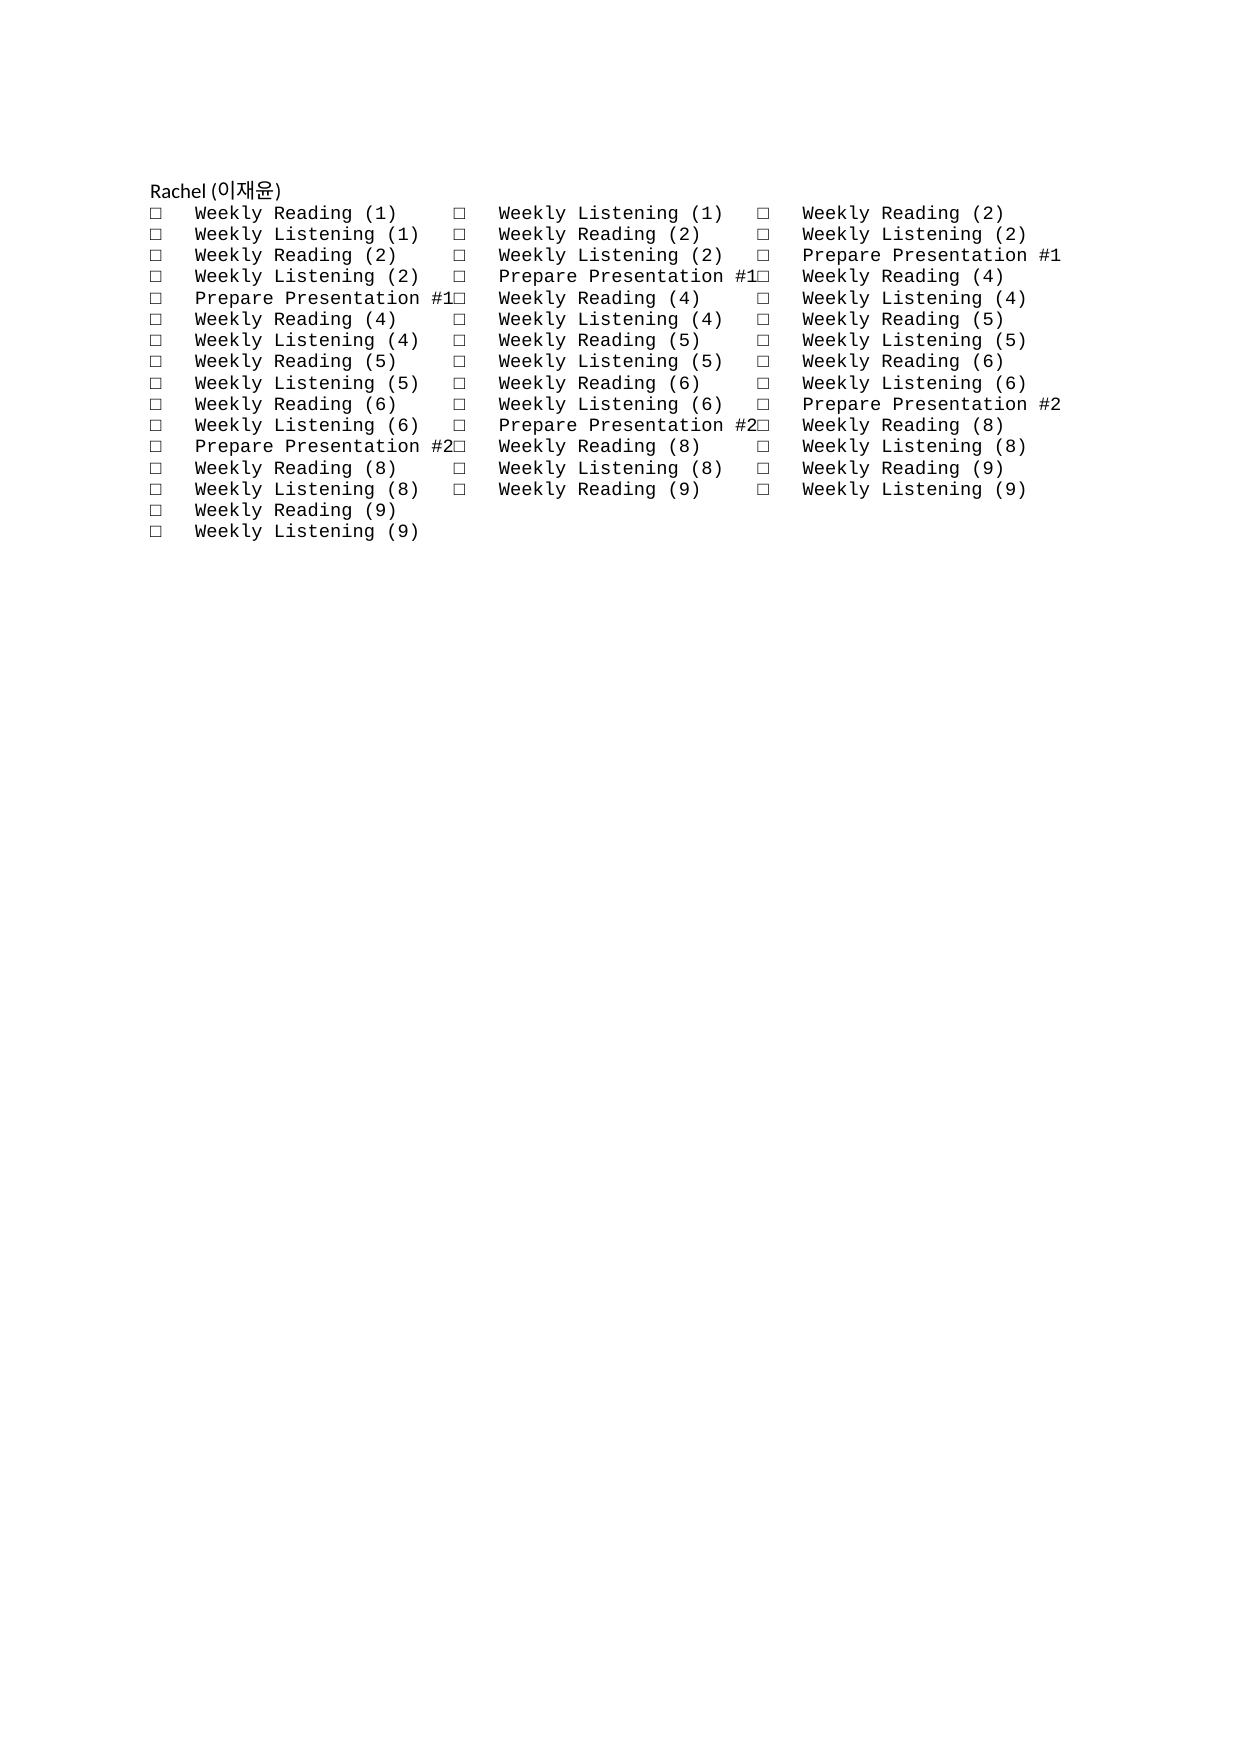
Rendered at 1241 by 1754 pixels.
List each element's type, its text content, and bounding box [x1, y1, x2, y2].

text Rachel (이재윤) □ Weekly Reading (1) □ Weekly Listening (1) □ Weekly Reading (2) □ Weekly Listening (1) □ Weekly Reading (2) □ Weekly Listening (2) □ Weekly Reading (2) □ Weekly Listening (2) □ Prepare Presentation #1 □ Weekly Listening (2) □ Prepare Presentation #1□ Weekly Reading (4) □ Prepare Presentation #1□ Weekly Reading (4) □ Weekly Listening (4) □ Weekly Reading (4) □ Weekly Listening (4) □ Weekly Reading (5) □ Weekly Listening (4) □ Weekly Reading (5) □ Weekly Listening (5) □ Weekly Reading (5) □ Weekly Listening (5) □ Weekly Reading (6) □ Weekly Listening (5) □ Weekly Reading (6) □ Weekly Listening (6) □ Weekly Reading (6) □ Weekly Listening (6) □ Prepare Presentation #2 □ Weekly Listening (6) □ Prepare Presentation #2□ Weekly Reading (8) □ Prepare Presentation #2□ Weekly Reading (8) □ Weekly Listening (8) □ Weekly Reading (8) □ Weekly Listening (8) □ Weekly Reading (9) □ Weekly Listening (8) □ Weekly Reading (9) □ Weekly Listening (9) □ Weekly Reading (9) □ Weekly Listening (9) [150, 178, 1090, 599]
